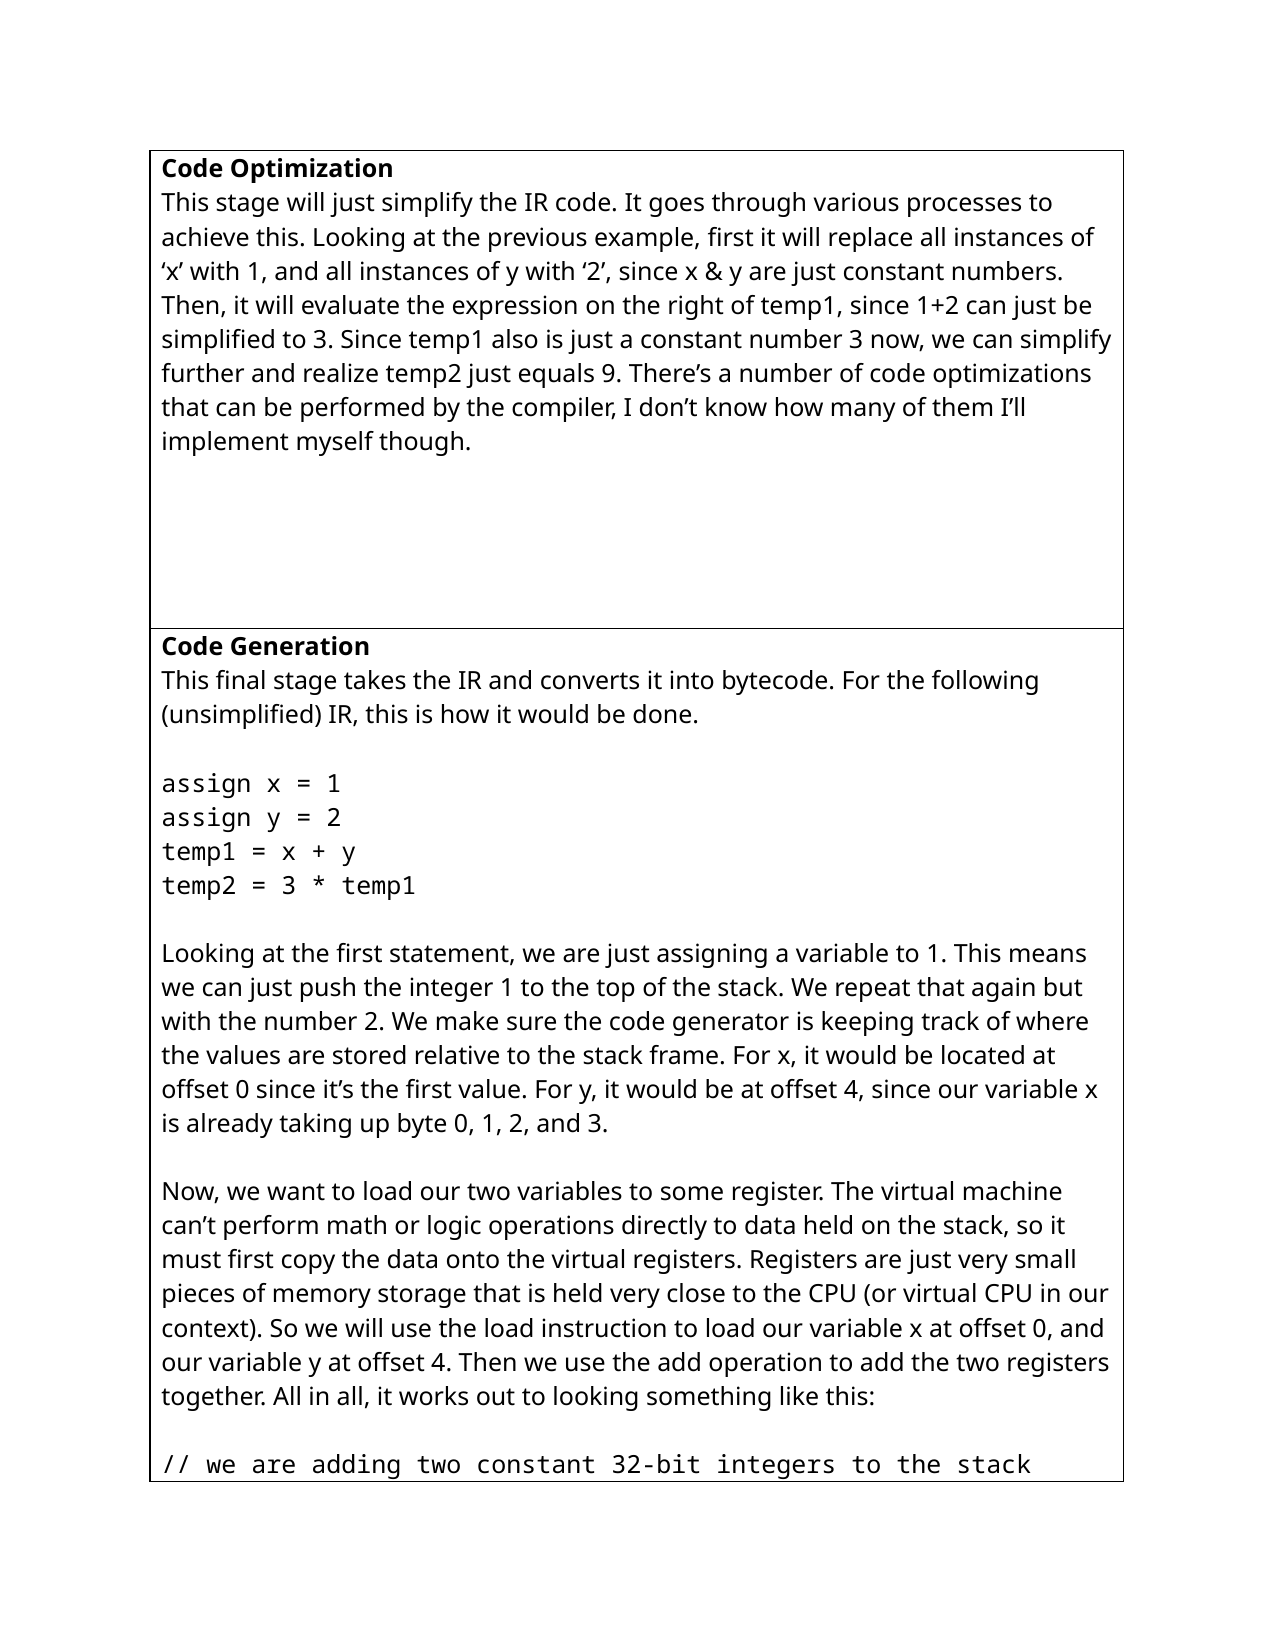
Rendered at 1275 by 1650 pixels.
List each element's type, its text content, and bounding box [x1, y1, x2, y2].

table_cell Code Generation This final stage takes the IR and converts it into bytecode. For the following (unsimplified) IR, this is how it would be done. assign x = 1 assign y = 2 temp1 = x + y temp2 = 3 * temp1 Looking at the first statement, we are just assigning a variable to 1. This means we can just push the integer 1 to the top of the stack. We repeat that again but with the number 2. We make sure the code generator is keeping track of where the values are stored relative to the stack frame. For x, it would be located at offset 0 since it’s the first value. For y, it would be at offset 4, since our variable x is already taking up byte 0, 1, 2, and 3. Now, we want to load our two variables to some register. The virtual machine can’t perform math or logic operations directly to data held on the stack, so it must first copy the data onto the virtual registers. Registers are just very small pieces of memory storage that is held very close to the CPU (or virtual CPU in our context). So we will use the load instruction to load our variable x at offset 0, and our variable y at offset 4. Then we use the add operation to add the two registers together. All in all, it works out to looking something like this: // we are adding two constant 32-bit integers to the stack [151, 629, 1123, 1481]
table_cell Code Optimization This stage will just simplify the IR code. It goes through various processes to achieve this. Looking at the previous example, first it will replace all instances of ‘x’ with 1, and all instances of y with ‘2’, since x & y are just constant numbers. Then, it will evaluate the expression on the right of temp1, since 1+2 can just be simplified to 3. Since temp1 also is just a constant number 3 now, we can simplify further and realize temp2 just equals 9. There’s a number of code optimizations that can be performed by the compiler, I don’t know how many of them I’ll implement myself though. [151, 151, 1123, 628]
